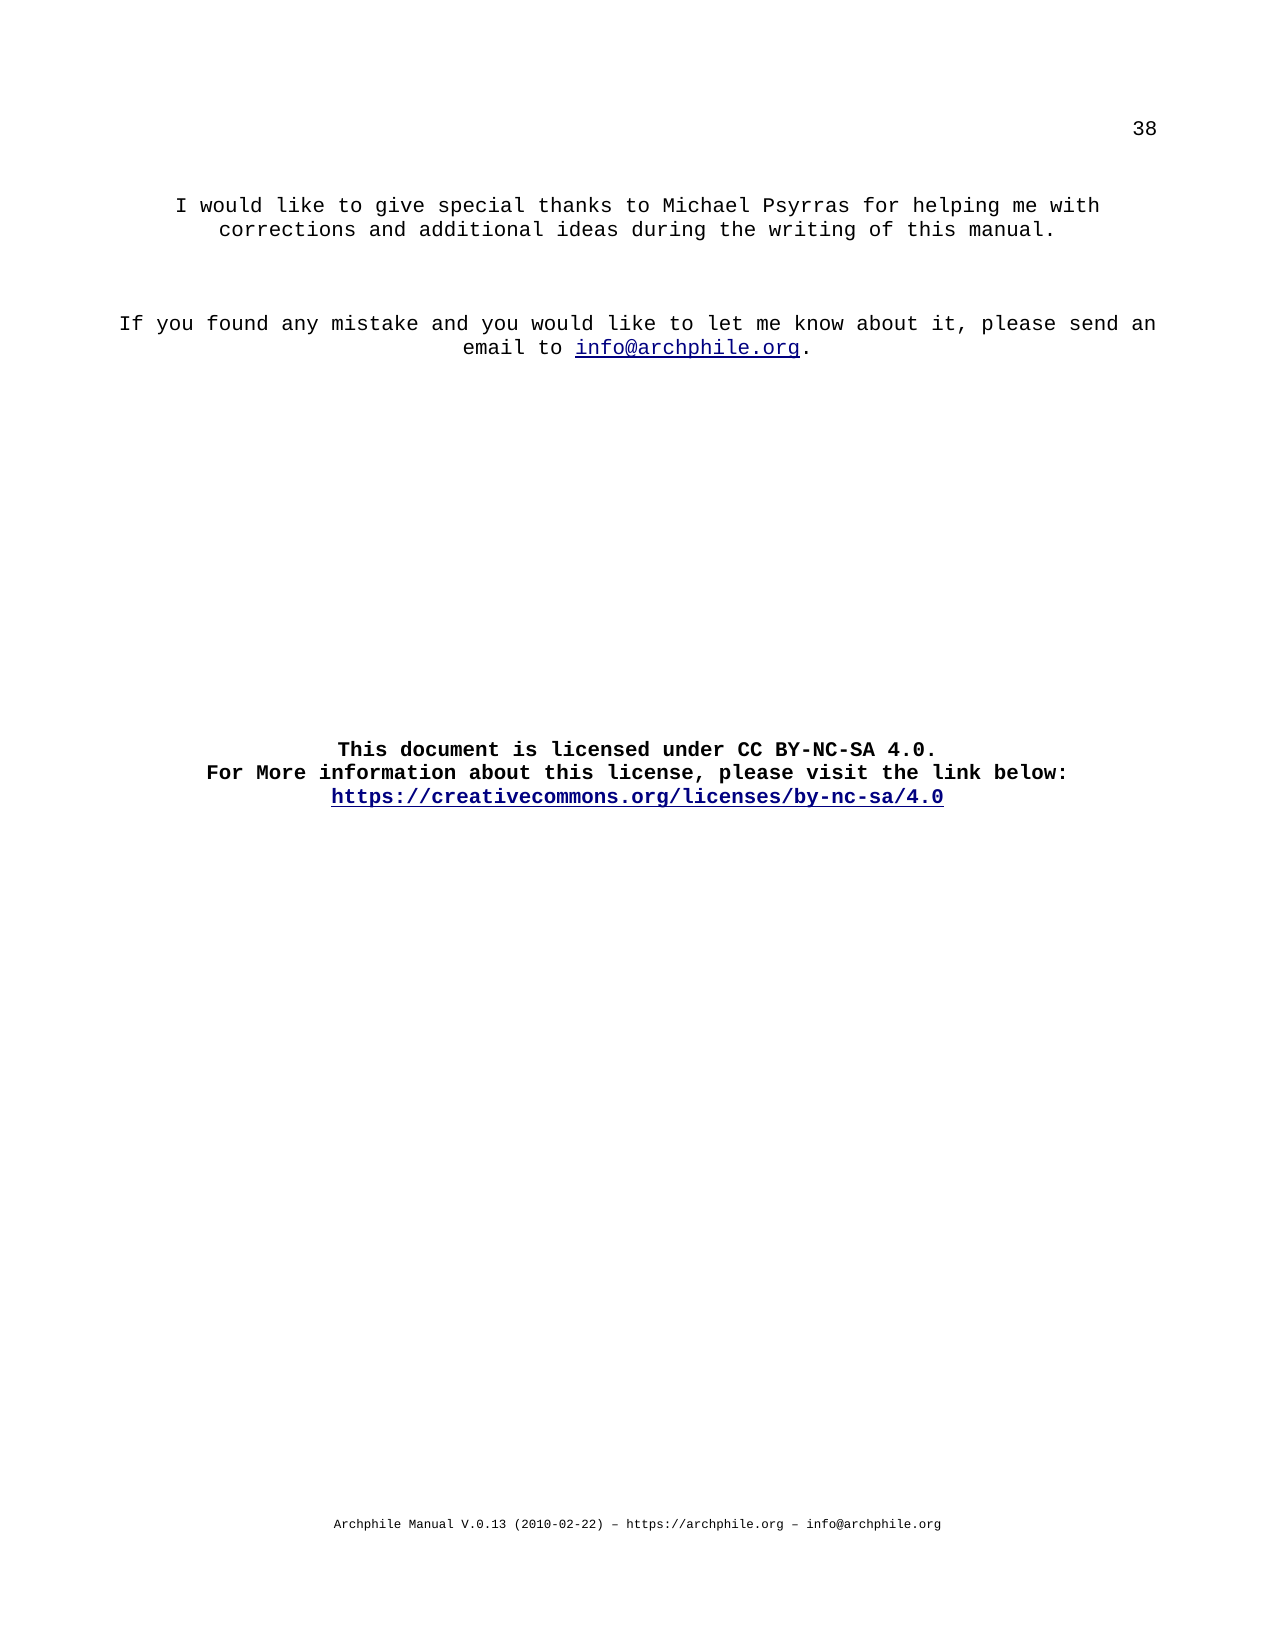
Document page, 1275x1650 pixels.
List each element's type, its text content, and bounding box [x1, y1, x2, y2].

text https://creativecommons.org/licenses/by-nc-sa/4.0 [118, 786, 1157, 810]
text I would like to give special thanks to Michael Psyrras for helping me with corrections and additional ideas during the writing of this manual. [118, 195, 1157, 242]
text For More information about this license, please visit the link below: [118, 762, 1157, 786]
text If you found any mistake and you would like to let me know about it, please send an email to info@archphile.org. [118, 313, 1157, 360]
text This document is licensed under CC BY-NC-SA 4.0. [118, 739, 1157, 762]
